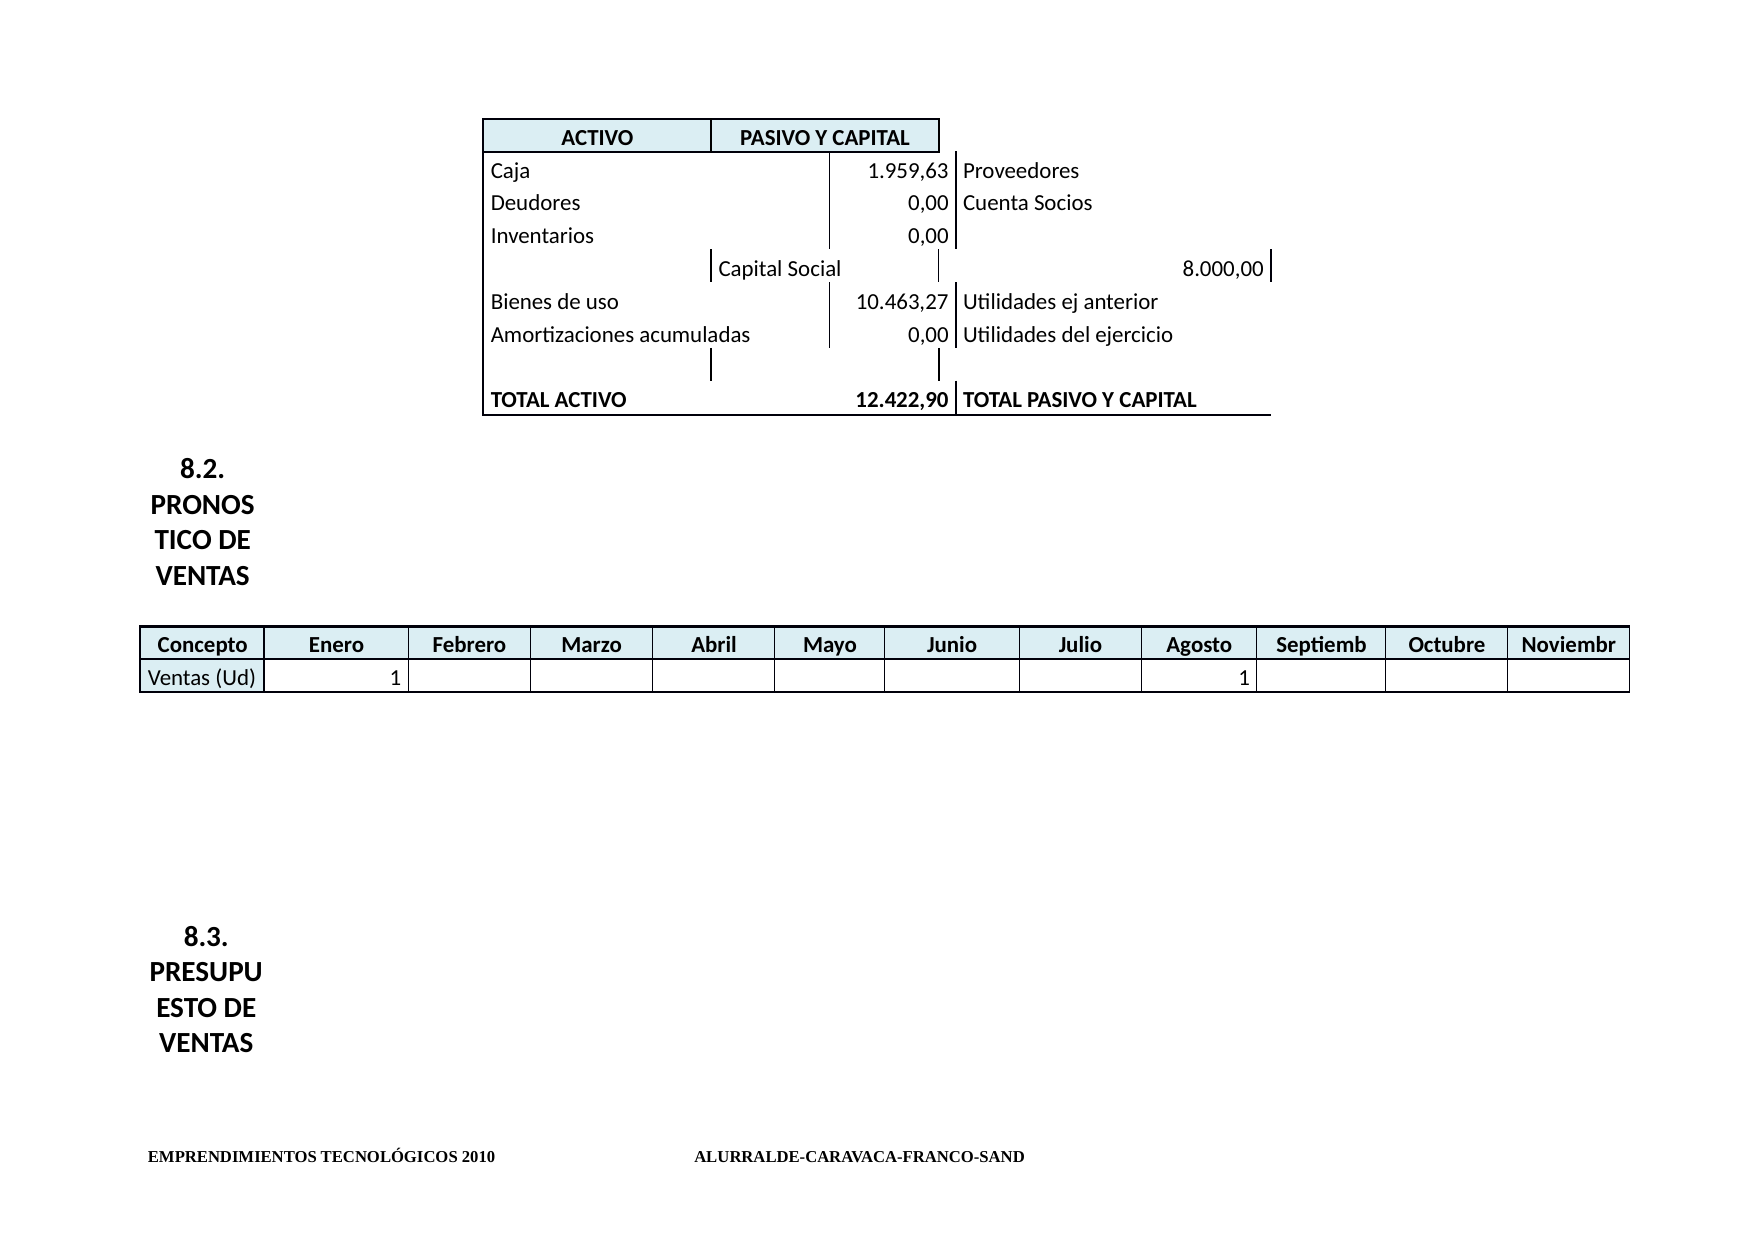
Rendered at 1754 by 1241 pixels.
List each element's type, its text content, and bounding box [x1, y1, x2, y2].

table_cell Utilidades del ejercicio [957, 315, 1271, 348]
table_cell 1.959,63 [830, 151, 955, 184]
table_cell 1 [265, 660, 408, 691]
table_cell [885, 660, 1019, 691]
table_cell Octubre [1386, 628, 1507, 658]
table_cell [885, 593, 1019, 625]
table_cell Utilidades ej anterior [957, 282, 1271, 315]
table_cell 1 [1142, 660, 1256, 691]
table_cell [1386, 593, 1508, 625]
table_cell Amortizaciones acumuladas [484, 315, 829, 348]
table_cell [484, 348, 710, 381]
table_cell Deudores [484, 184, 829, 217]
table_cell Cuenta Socios [957, 184, 1271, 217]
table_cell [653, 660, 774, 691]
table_cell [1257, 593, 1386, 625]
table_cell Septiemb [1257, 628, 1385, 658]
table_cell 12.422,90 [830, 381, 955, 413]
table_cell Caja [484, 153, 829, 184]
table_cell 10.463,27 [830, 282, 955, 315]
table_cell Agosto [1142, 628, 1256, 658]
table_cell Abril [653, 628, 774, 658]
table_cell 0,00 [830, 217, 955, 249]
table_cell [1141, 593, 1257, 625]
table_cell [775, 660, 884, 691]
table_cell 0,00 [830, 184, 955, 217]
table_cell Mayo [775, 628, 884, 658]
table_cell 8.000,00 [939, 249, 1270, 282]
table_cell [957, 217, 1271, 249]
table_cell Proveedores [957, 151, 1271, 184]
table_cell Noviembr [1508, 628, 1629, 658]
table_cell Bienes de uso [484, 282, 829, 315]
table_cell [264, 593, 408, 625]
table_header 8.2. PRONOSTICO DE VENTAS [140, 450, 264, 593]
table_cell [408, 593, 530, 625]
table_cell [1020, 660, 1141, 691]
table_header 8.3. PRESUPUESTO DE VENTAS [140, 918, 272, 1060]
table_cell Ventas (Ud) [141, 660, 263, 691]
table_cell 0,00 [830, 315, 955, 348]
table_cell [531, 660, 652, 691]
table_cell TOTAL PASIVO Y CAPITAL [957, 381, 1271, 413]
table_cell [409, 660, 530, 691]
table_cell [140, 593, 264, 625]
table_cell TOTAL ACTIVO [484, 381, 830, 413]
table_cell Febrero [409, 628, 530, 658]
table_cell [1508, 660, 1629, 691]
table_cell Enero [265, 628, 408, 658]
table_cell [484, 249, 710, 282]
table_cell Julio [1020, 628, 1141, 658]
table_cell Junio [885, 628, 1019, 658]
table_cell Capital Social [712, 249, 938, 282]
table_cell [1386, 660, 1507, 691]
table_cell Inventarios [484, 217, 829, 249]
table_cell [653, 593, 775, 625]
table_cell Marzo [531, 628, 652, 658]
table_cell [1508, 593, 1629, 625]
table_header ACTIVO [484, 120, 710, 151]
table_cell [1257, 660, 1385, 691]
table_cell [775, 593, 885, 625]
table_cell [1019, 593, 1141, 625]
table_cell Concepto [141, 628, 263, 658]
table_header PASIVO Y CAPITAL [712, 120, 938, 151]
table_cell [712, 348, 938, 381]
table_cell [530, 593, 653, 625]
